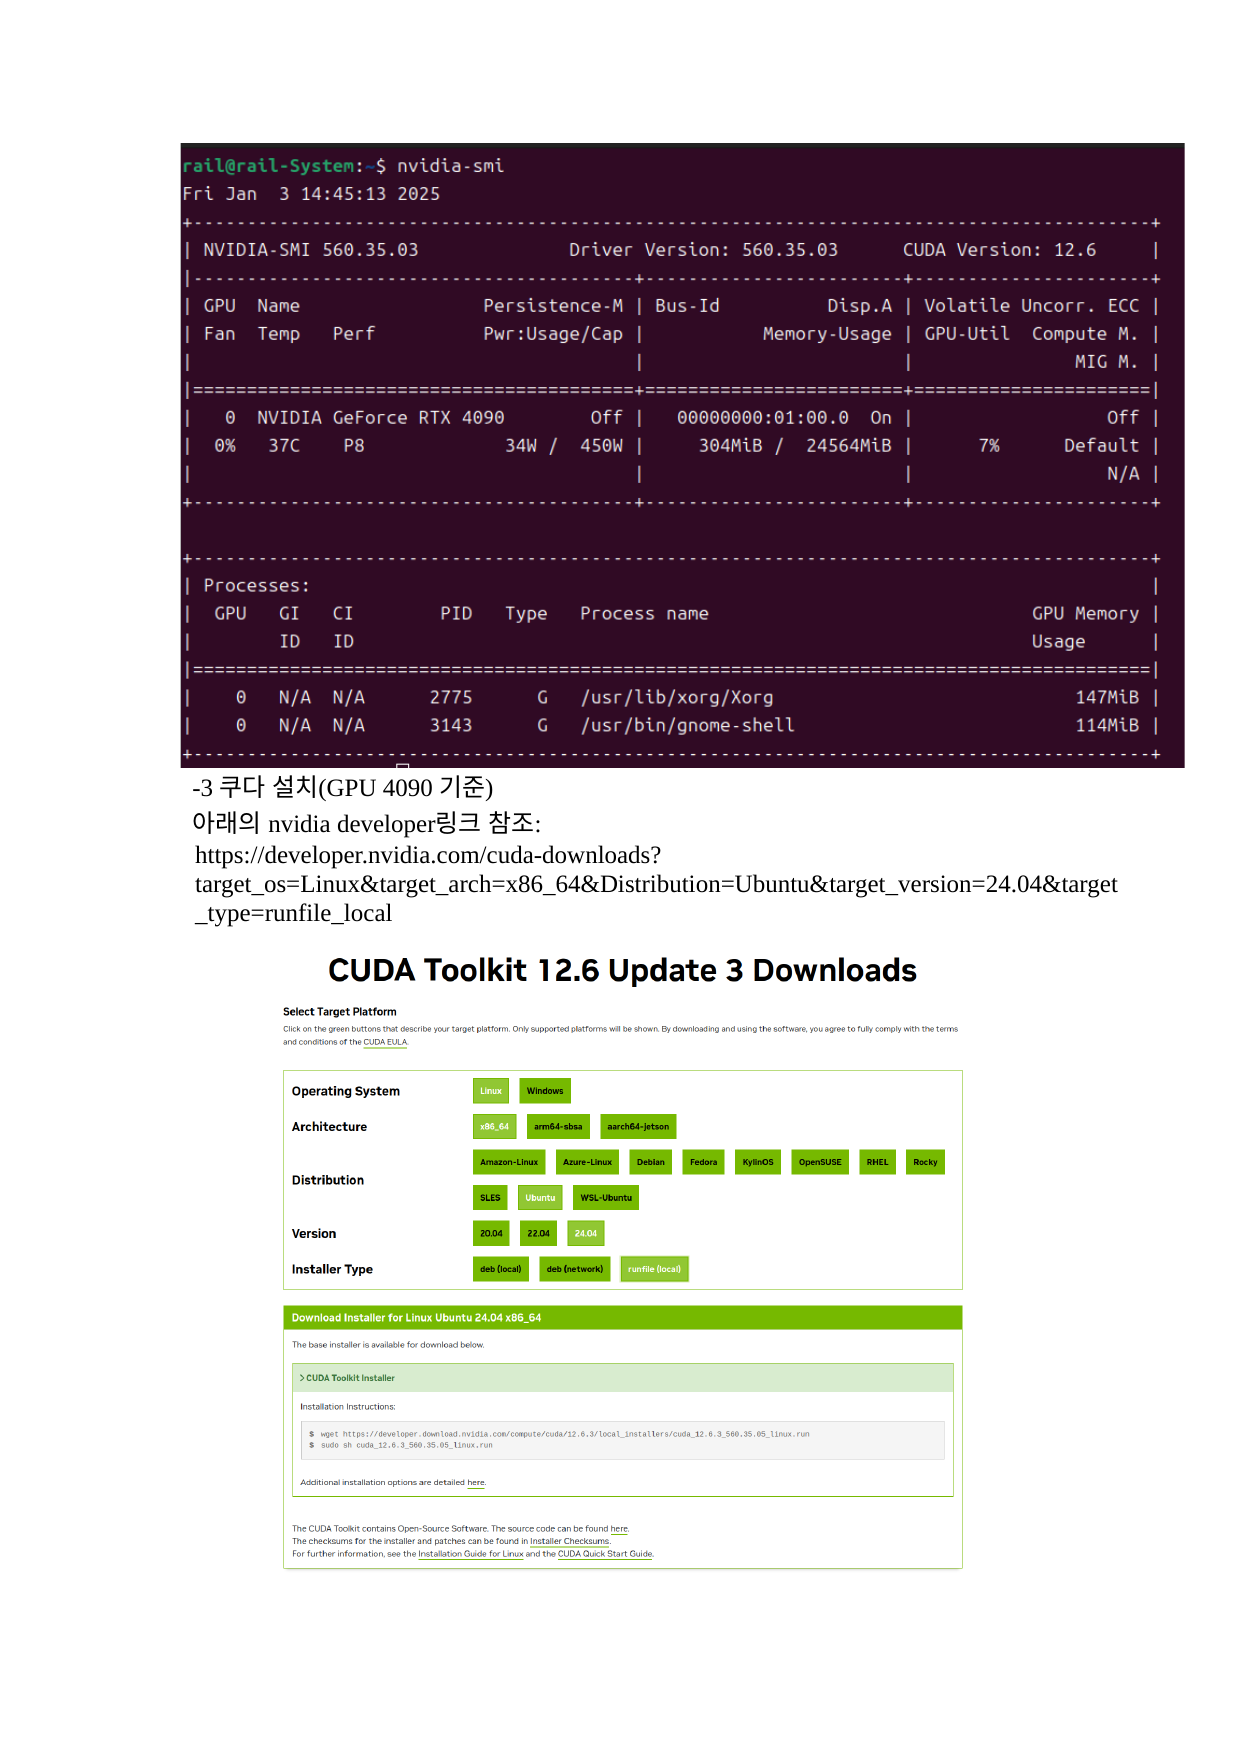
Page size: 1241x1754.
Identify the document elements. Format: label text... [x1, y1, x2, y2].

text -3 쿠다 설치(GPU 4090 기준) [118, 176, 1122, 804]
text 아래의 nvidia developer링크 참조: [118, 804, 1122, 840]
text https://developer.nvidia.com/cuda-downloads?target_os=Linux&target_arch=x86_64&Distribution=Ubuntu&target_version=24.04&target_type=runfile_local [195, 840, 1122, 926]
picture [180, 143, 1185, 768]
picture [268, 926, 972, 1573]
